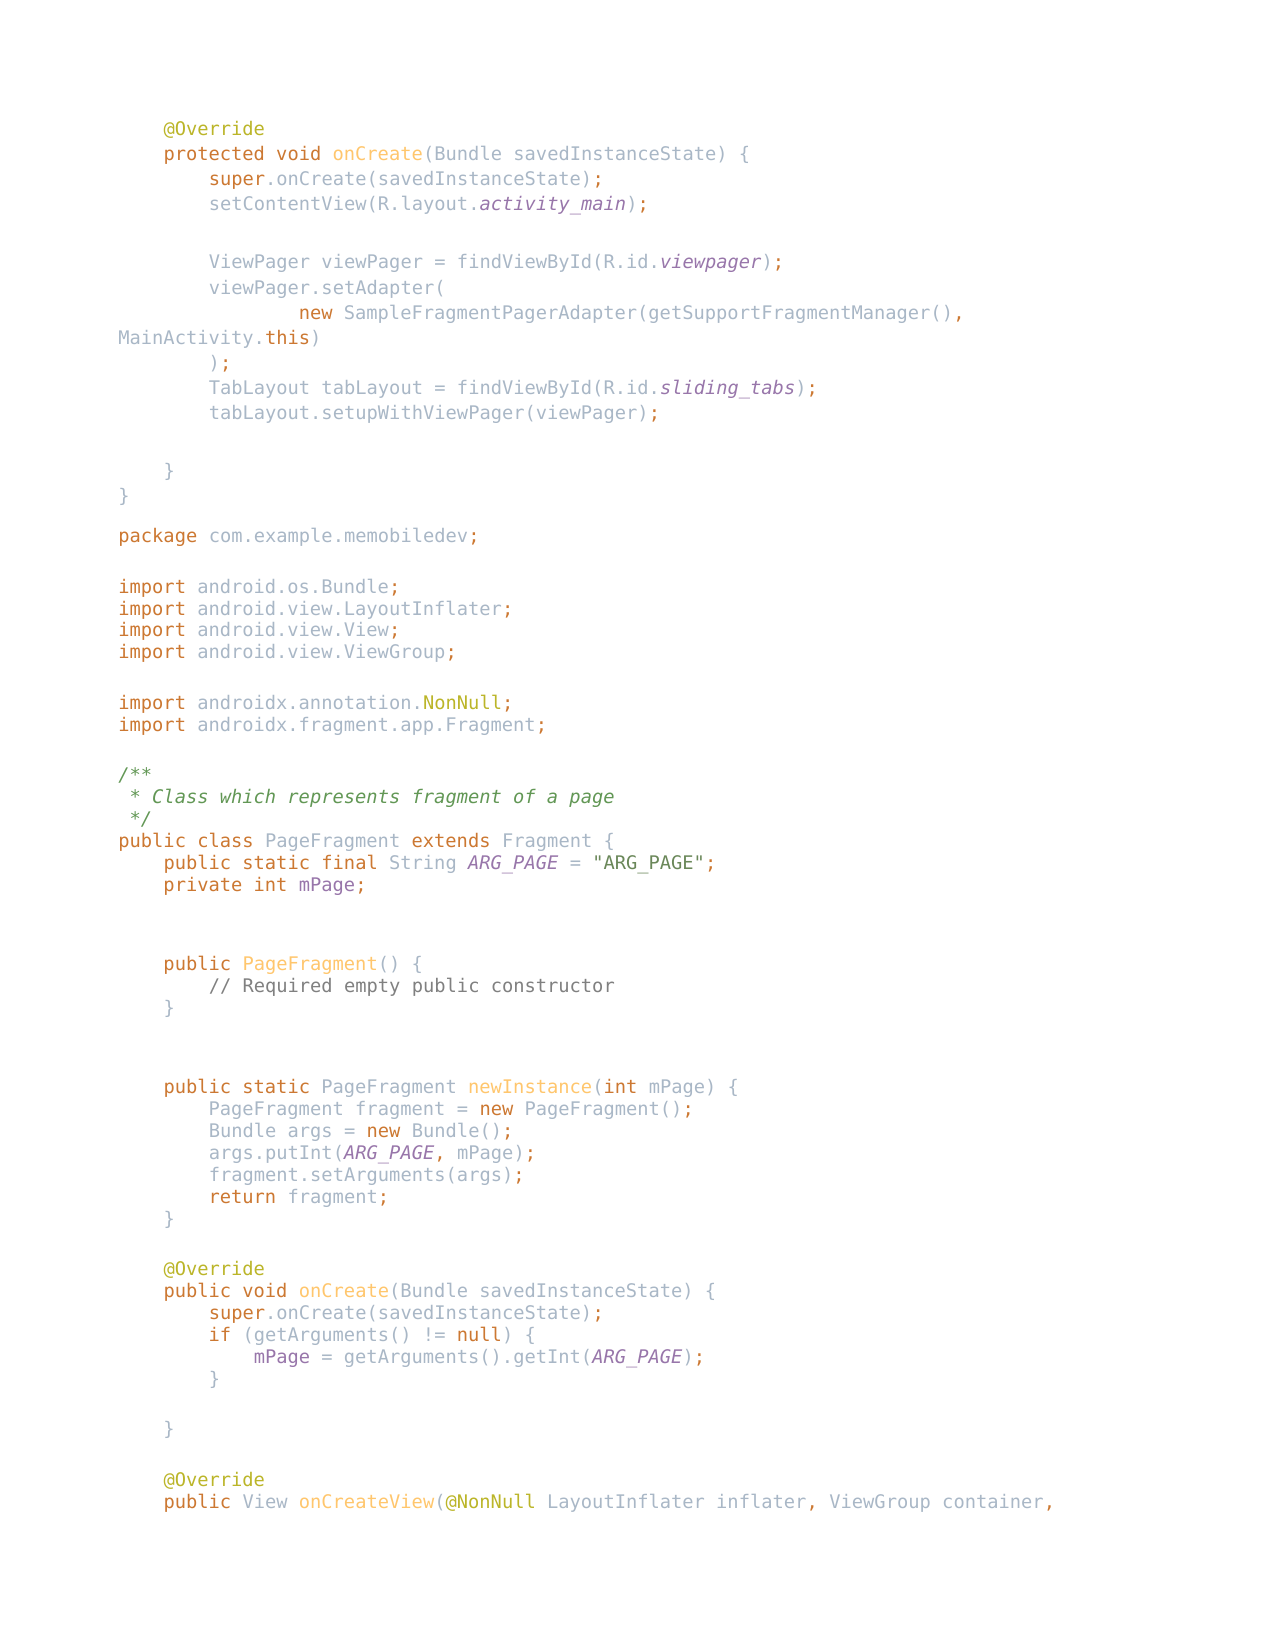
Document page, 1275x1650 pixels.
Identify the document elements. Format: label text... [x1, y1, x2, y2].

text package com.example.memobiledev; import android.os.Bundle; import android.view.LayoutInflater; import android.view.View; import android.view.ViewGroup; import androidx.annotation.NonNull; import androidx.fragment.app.Fragment; /** * Class which represents fragment of a page */ public class PageFragment extends Fragment { public static final String ARG_PAGE = "ARG_PAGE"; private int mPage; public PageFragment() { // Required empty public constructor } public static PageFragment newInstance(int mPage) { PageFragment fragment = new PageFragment(); Bundle args = new Bundle(); args.putInt(ARG_PAGE, mPage); fragment.setArguments(args); return fragment; } @Override public void onCreate(Bundle savedInstanceState) { super.onCreate(savedInstanceState); if (getArguments() != null) { mPage = getArguments().getInt(ARG_PAGE); } } @Override public View onCreateView(@NonNull LayoutInflater inflater, ViewGroup container, [118, 525, 1157, 1513]
text @Override protected void onCreate(Bundle savedInstanceState) { super.onCreate(savedInstanceState); setContentView(R.layout.activity_main); ViewPager viewPager = findViewById(R.id.viewpager); viewPager.setAdapter( new SampleFragmentPagerAdapter(getSupportFragmentManager(), MainActivity.this) ); TabLayout tabLayout = findViewById(R.id.sliding_tabs); tabLayout.setupWithViewPager(viewPager); } } [118, 118, 1157, 507]
